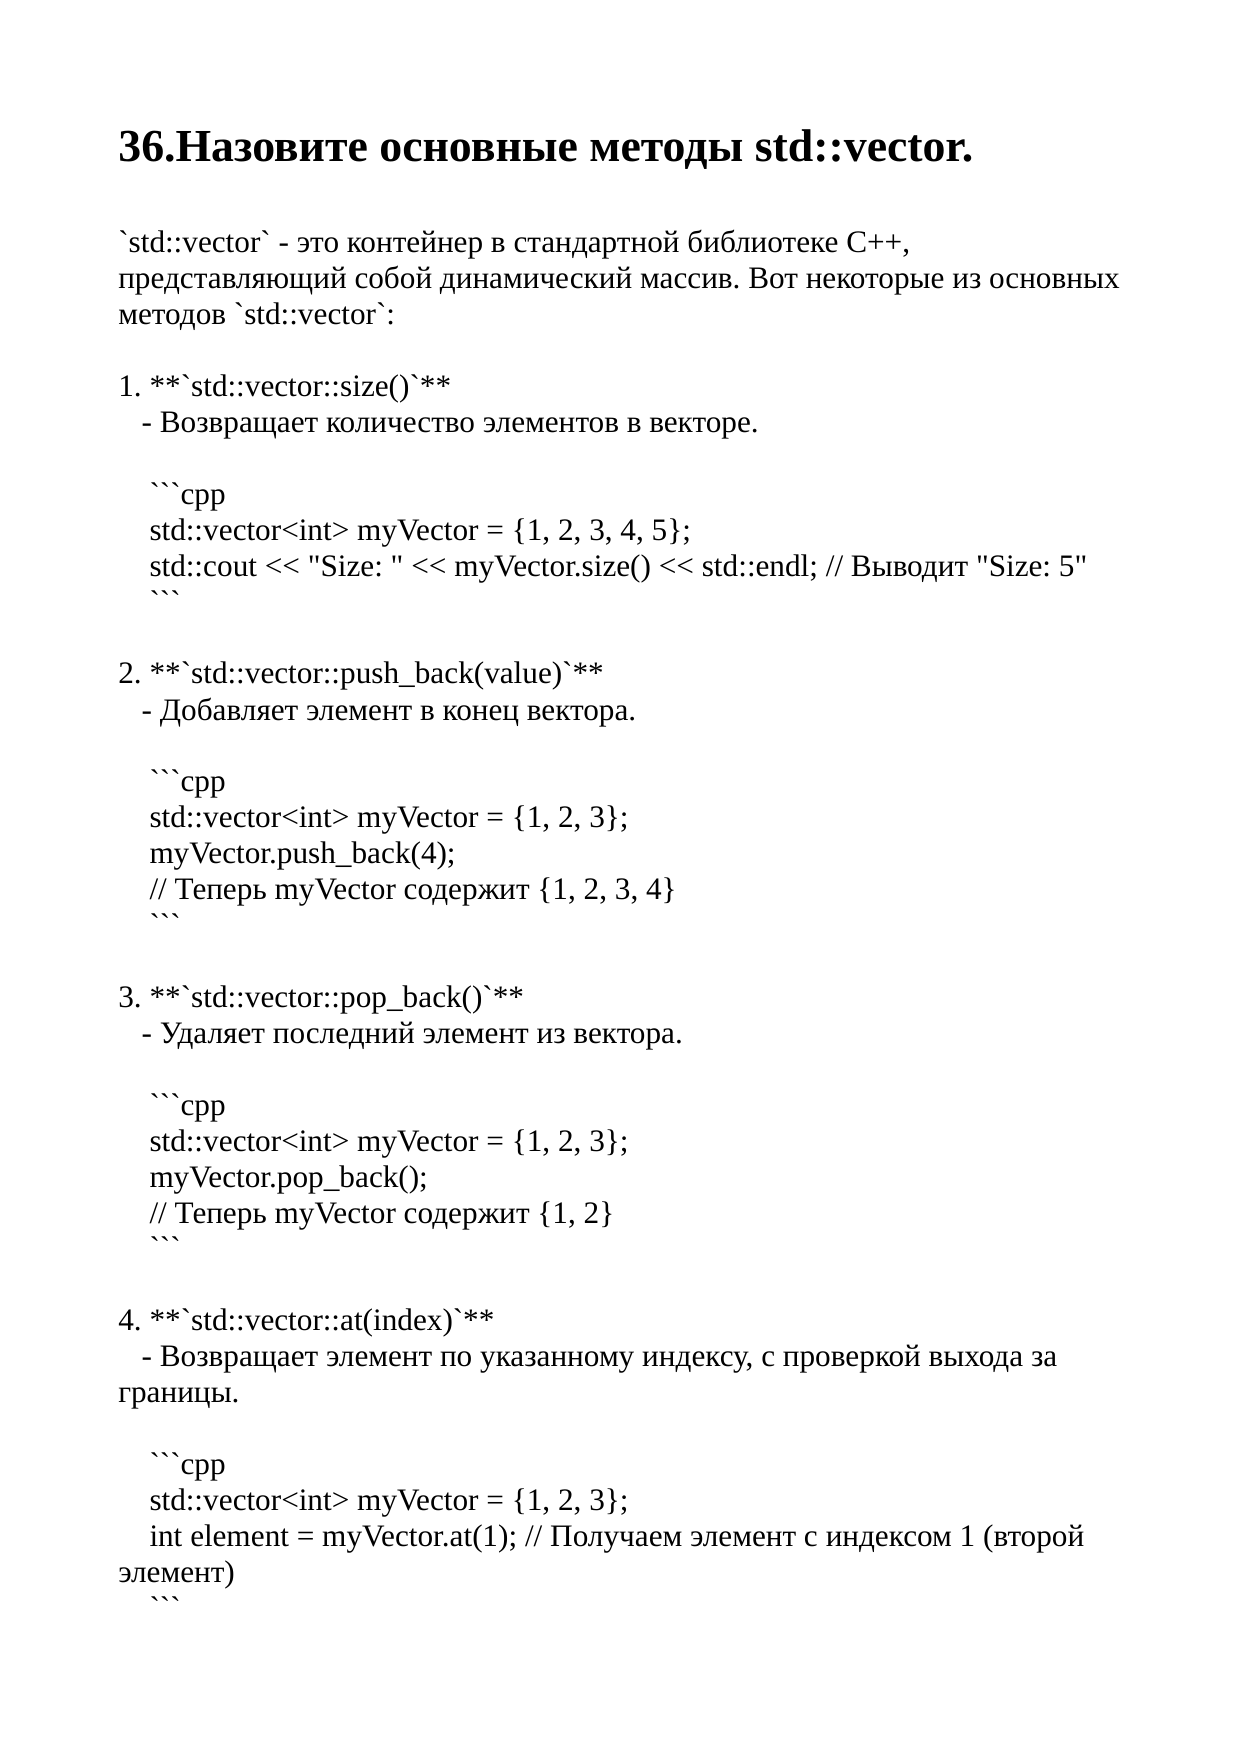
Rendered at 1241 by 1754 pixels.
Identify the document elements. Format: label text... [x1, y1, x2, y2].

text std::vector<int> myVector = {1, 2, 3}; [118, 1122, 1122, 1158]
text ```cpp [118, 763, 1122, 798]
text `std::vector` - это контейнер в стандартной библиотеке C++, представляющий собой динамический массив. Вот некоторые из основных методов `std::vector`: [118, 223, 1122, 331]
text int element = myVector.at(1); // Получаем элемент с индексом 1 (второй элемент) [118, 1517, 1122, 1589]
text std::vector<int> myVector = {1, 2, 3}; [118, 1481, 1122, 1517]
text 1. **`std::vector::size()`** [118, 367, 1122, 403]
text ```cpp [118, 1086, 1122, 1122]
text ``` [118, 583, 1122, 619]
text 3. **`std::vector::pop_back()`** [118, 978, 1122, 1014]
text - Возвращает количество элементов в векторе. [118, 403, 1122, 439]
text 4. **`std::vector::at(index)`** [118, 1302, 1122, 1338]
text // Теперь myVector содержит {1, 2, 3, 4} [118, 870, 1122, 906]
text std::vector<int> myVector = {1, 2, 3}; [118, 798, 1122, 834]
text ``` [118, 1589, 1122, 1625]
text myVector.pop_back(); [118, 1158, 1122, 1194]
text ```cpp [118, 1445, 1122, 1481]
text myVector.push_back(4); [118, 834, 1122, 870]
text ```cpp [118, 475, 1122, 511]
text std::cout << "Size: " << myVector.size() << std::endl; // Выводит "Size: 5" [118, 547, 1122, 583]
text ``` [118, 906, 1122, 942]
text - Удаляет последний элемент из вектора. [118, 1014, 1122, 1050]
text 36.Назовите основные методы std::vector. [118, 118, 1122, 171]
text - Возвращает элемент по указанному индексу, с проверкой выхода за границы. [118, 1338, 1122, 1409]
text // Теперь myVector содержит {1, 2} [118, 1194, 1122, 1230]
text - Добавляет элемент в конец вектора. [118, 691, 1122, 727]
text ``` [118, 1230, 1122, 1266]
text 2. **`std::vector::push_back(value)`** [118, 655, 1122, 691]
text std::vector<int> myVector = {1, 2, 3, 4, 5}; [118, 511, 1122, 547]
